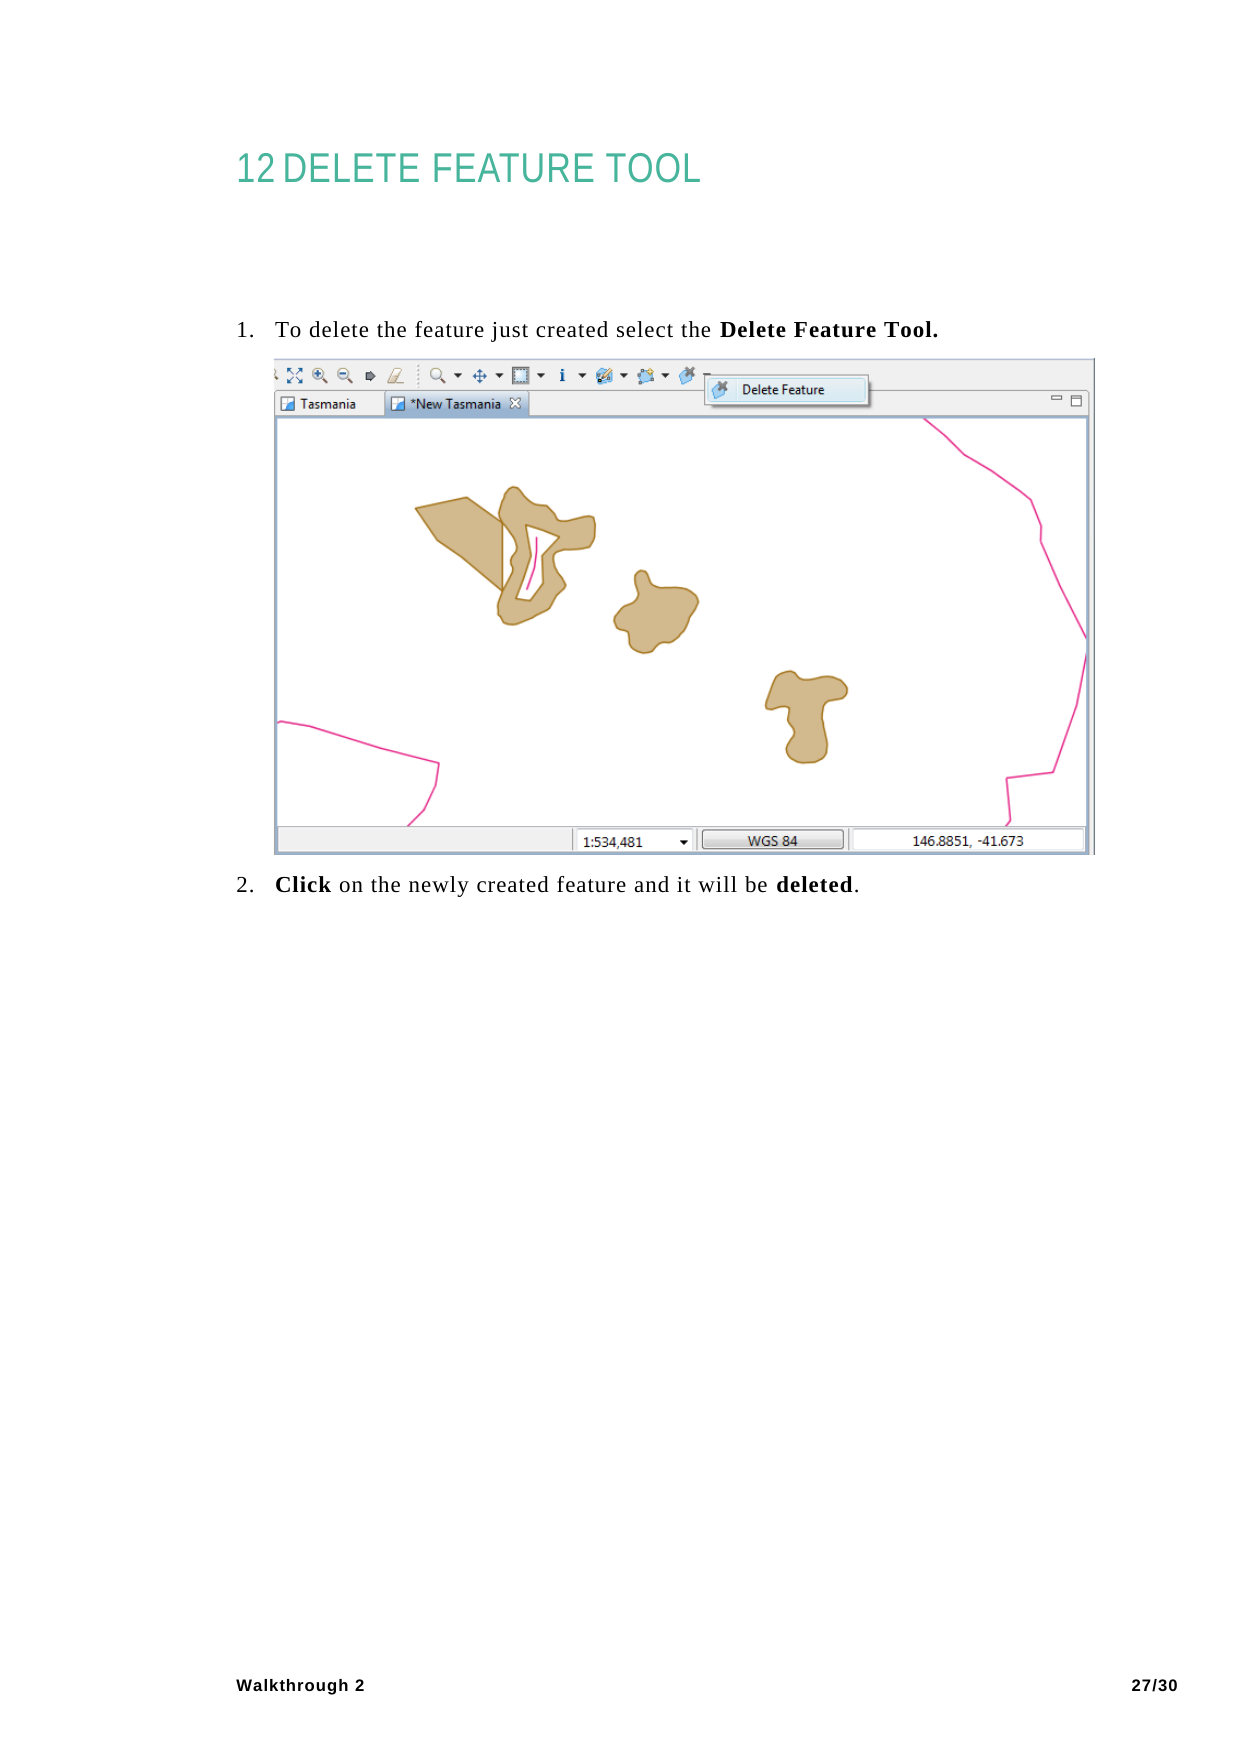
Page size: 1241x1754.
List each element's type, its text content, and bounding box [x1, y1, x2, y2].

list To delete the feature just created select the Delete Feature Tool. [236, 316, 1181, 342]
list Click on the newly created feature and it will be deleted. [236, 871, 1181, 897]
subtitle Delete Feature Tool [236, 143, 1181, 191]
